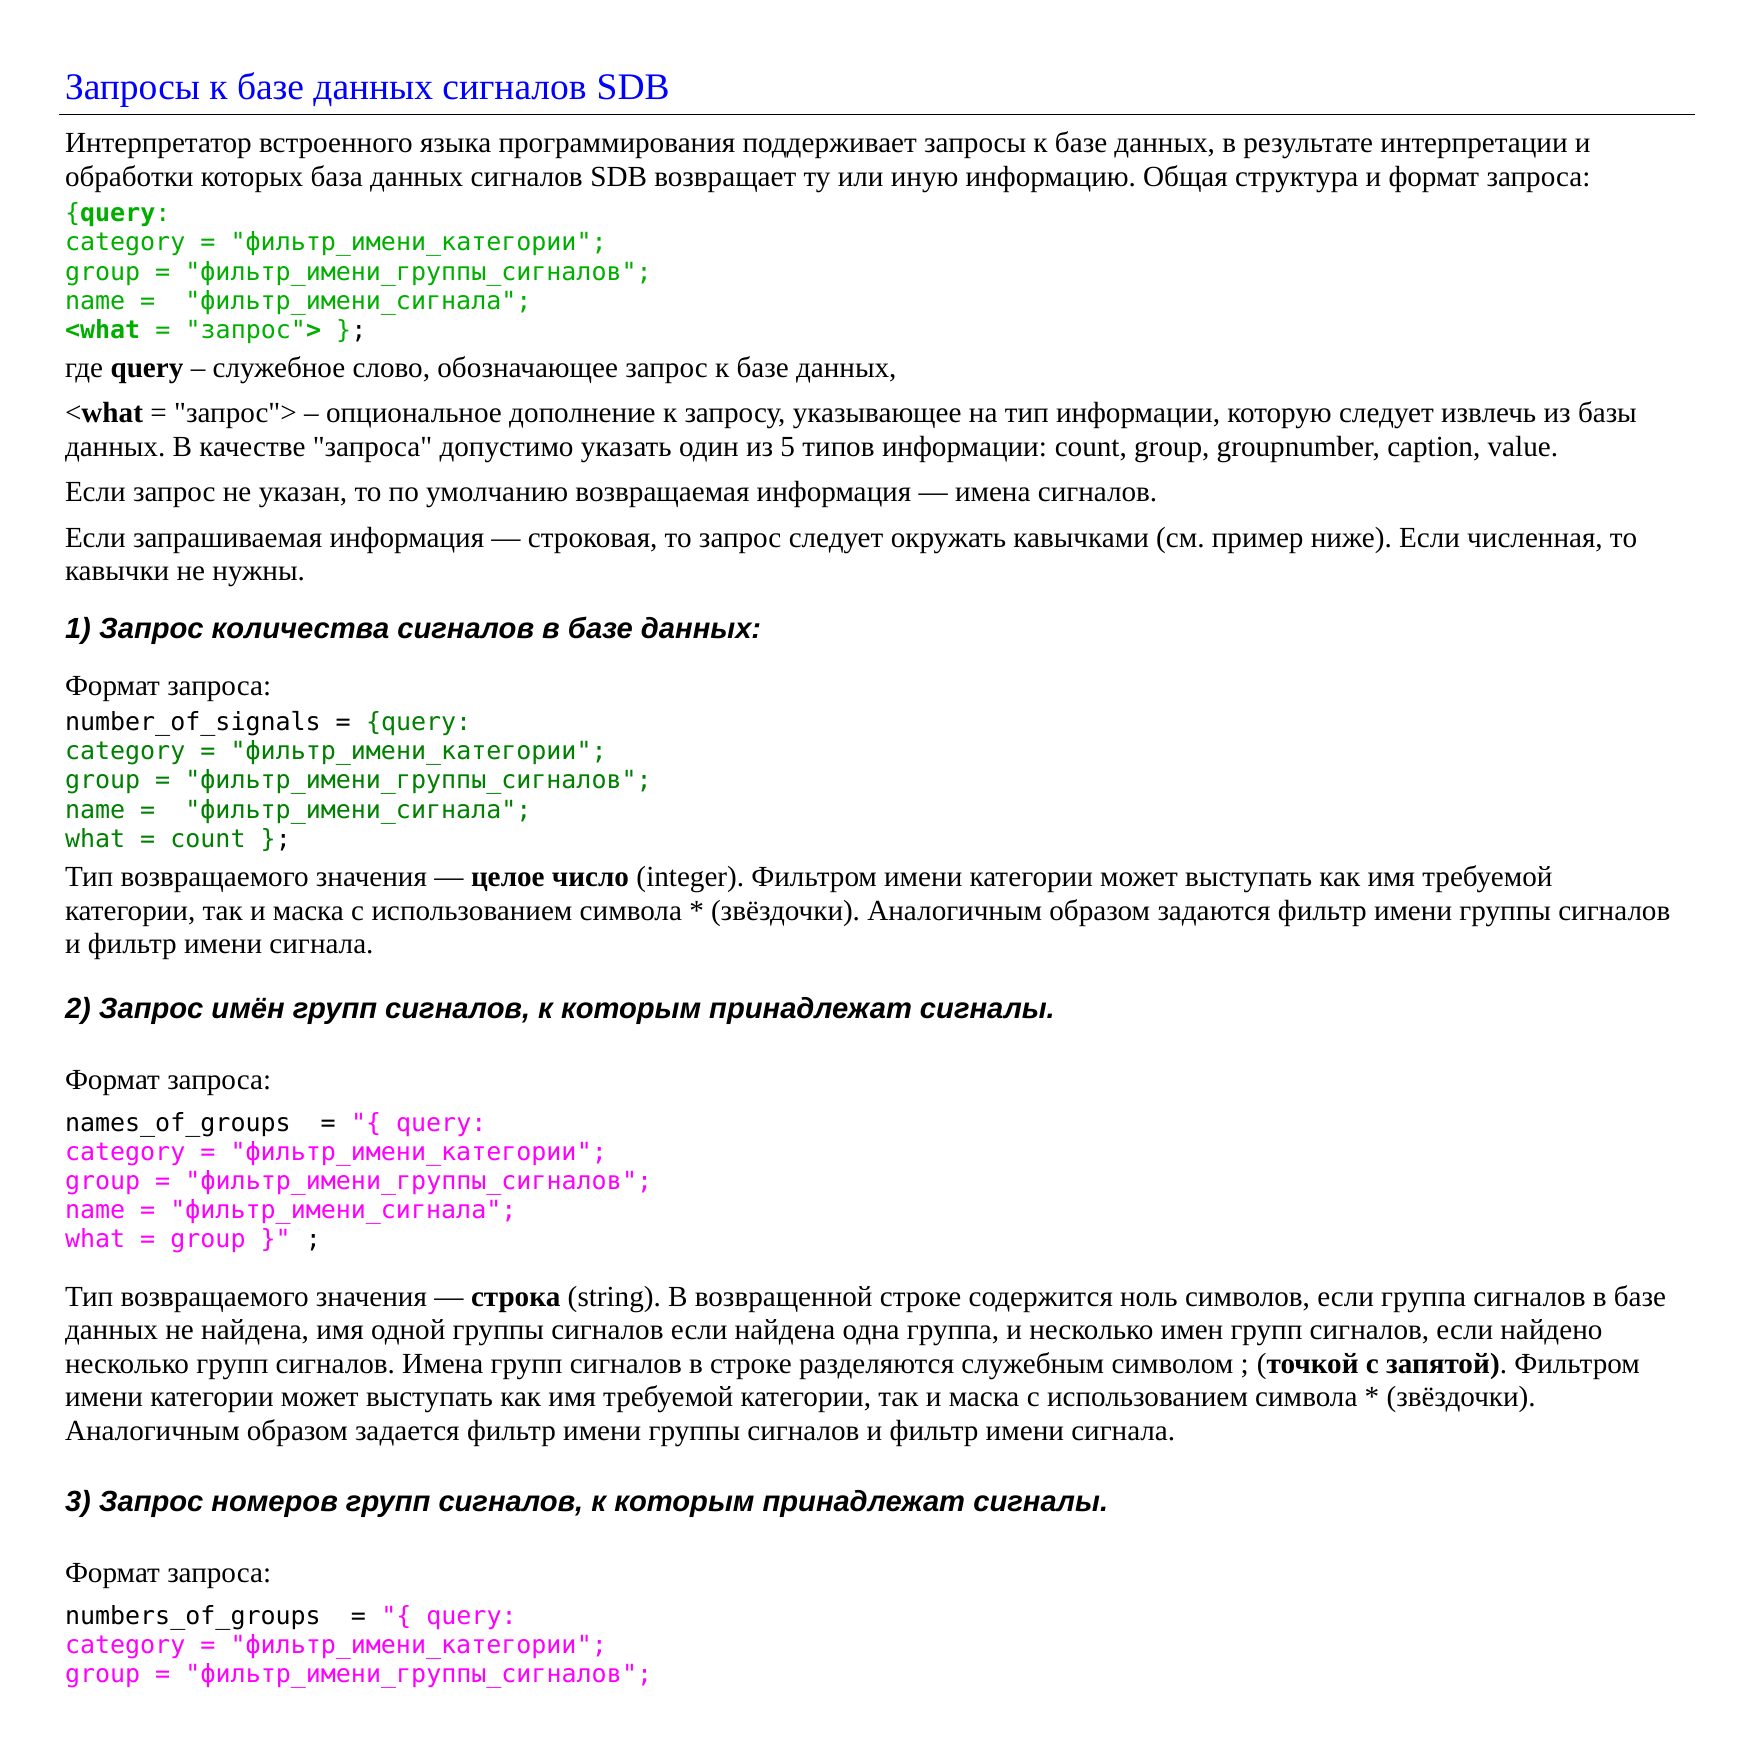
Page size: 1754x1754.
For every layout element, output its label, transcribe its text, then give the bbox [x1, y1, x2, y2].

table_header Запросы к базе данных сигналов SDB [59, 59, 1695, 114]
table_cell Интерпретатор встроенного языка программирования поддерживает запросы к базе данных, в результате интерпретации и обработки которых база данных сигналов SDB возвращает ту или иную информацию. Общая структура и формат запроса: {query: category = "фильтр_имени_категории"; group = "фильтр_имени_группы_сигналов"; name = "фильтр_имени_сигнала"; <what = "запрос"> }; где query – служебное слово, обозначающее запрос к базе данных, <what = "запрос"> – опциональное дополнение к запросу, указывающее на тип информации, которую следует извлечь из базы данных. В качестве "запроса" допустимо указать один из 5 типов информации: count, group, groupnumber, caption, value. Если запрос не указан, то по умолчанию возвращаемая информация — имена сигналов. Если запрашиваемая информация — строковая, то запрос следует окружать кавычками (см. пример ниже). Если численная, то кавычки не нужны. 1) Запрос количества сигналов в базе данных: Формат запроса: number_of_signals = {query: category = "фильтр_имени_категории"; group = "фильтр_имени_группы_сигналов"; name = "фильтр_имени_сигнала"; what = count }; Тип возвращаемого значения — целое число (integer). Фильтром имени категории может выступать как имя требуемой категории, так и маска с использованием символа * (звёздочки). Аналогичным образом задаются фильтр имени группы сигналов и фильтр имени сигнала. 2) Запрос имён групп сигналов, к которым принадлежат сигналы. Формат запроса: names_of_groups = "{ query: category = "фильтр_имени_категории"; group = "фильтр_имени_группы_сигналов"; name = "фильтр_имени_сигнала"; what = group }" ; Тип возвращаемого значения — строка (string). В возвращенной строке содержится ноль символов, если группа сигналов в базе данных не найдена, имя одной группы сигналов если найдена одна группа, и несколько имен групп сигналов, если найдено несколько групп сигналов. Имена групп сигналов в строке разделяются служебным символом ; (точкой с запятой). Фильтром имени категории может выступать как имя требуемой категории, так и маска с использованием символа * (звёздочки). Аналогичным образом задается фильтр имени группы сигналов и фильтр имени сигнала. 3) Запрос номеров групп сигналов, к которым принадлежат сигналы. Формат запроса: numbers_of_groups = "{ query: category = "фильтр_имени_категории"; group = "фильтр_имени_группы_сигналов"; [59, 115, 1695, 1694]
